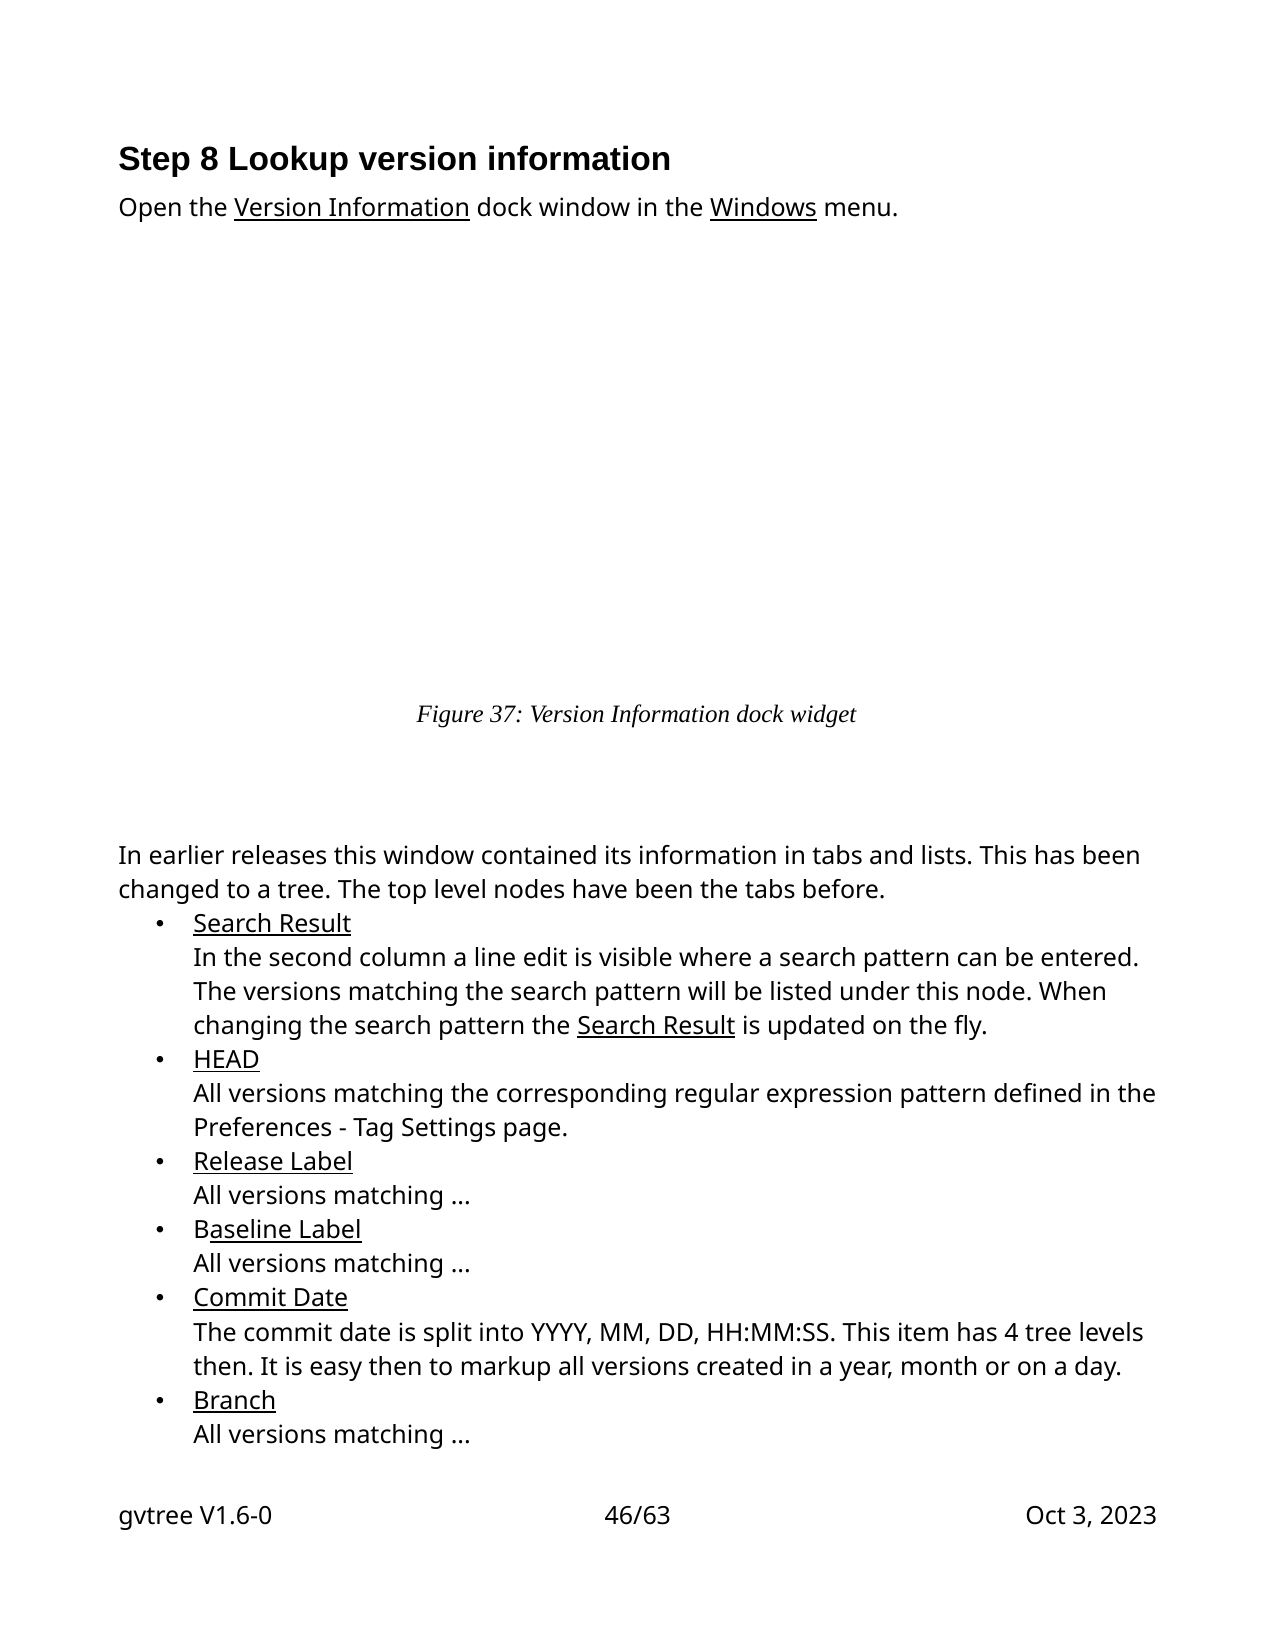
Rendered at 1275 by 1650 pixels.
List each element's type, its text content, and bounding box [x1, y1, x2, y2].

text Open the Version Information dock window in the Windows menu. [118, 190, 1157, 224]
list Release Label All versions matching ... [156, 1144, 1157, 1212]
list Commit Date The commit date is split into YYYY, MM, DD, HH:MM:SS. This item has 4 tree levels then. It is easy then to markup all versions created in a year, month or on a day. [156, 1280, 1157, 1382]
list Branch All versions matching ... [156, 1382, 1157, 1450]
list Baseline Label All versions matching ... [156, 1212, 1157, 1280]
text In earlier releases this window contained its information in tabs and lists. This has been changed to a tree. The top level nodes have been the tabs before. [118, 837, 1157, 905]
list HEAD All versions matching the corresponding regular expression pattern defined in the Preferences - Tag Settings page. [156, 1042, 1157, 1144]
subtitle Step 8 Lookup version information [118, 139, 1157, 178]
list Search Result In the second column a line edit is visible where a search pattern can be entered. The versions matching the search pattern will be listed under this node. When changing the search pattern the Search Result is updated on the fly. [156, 905, 1157, 1042]
text Figure 37: Version Information dock widget [297, 271, 978, 728]
